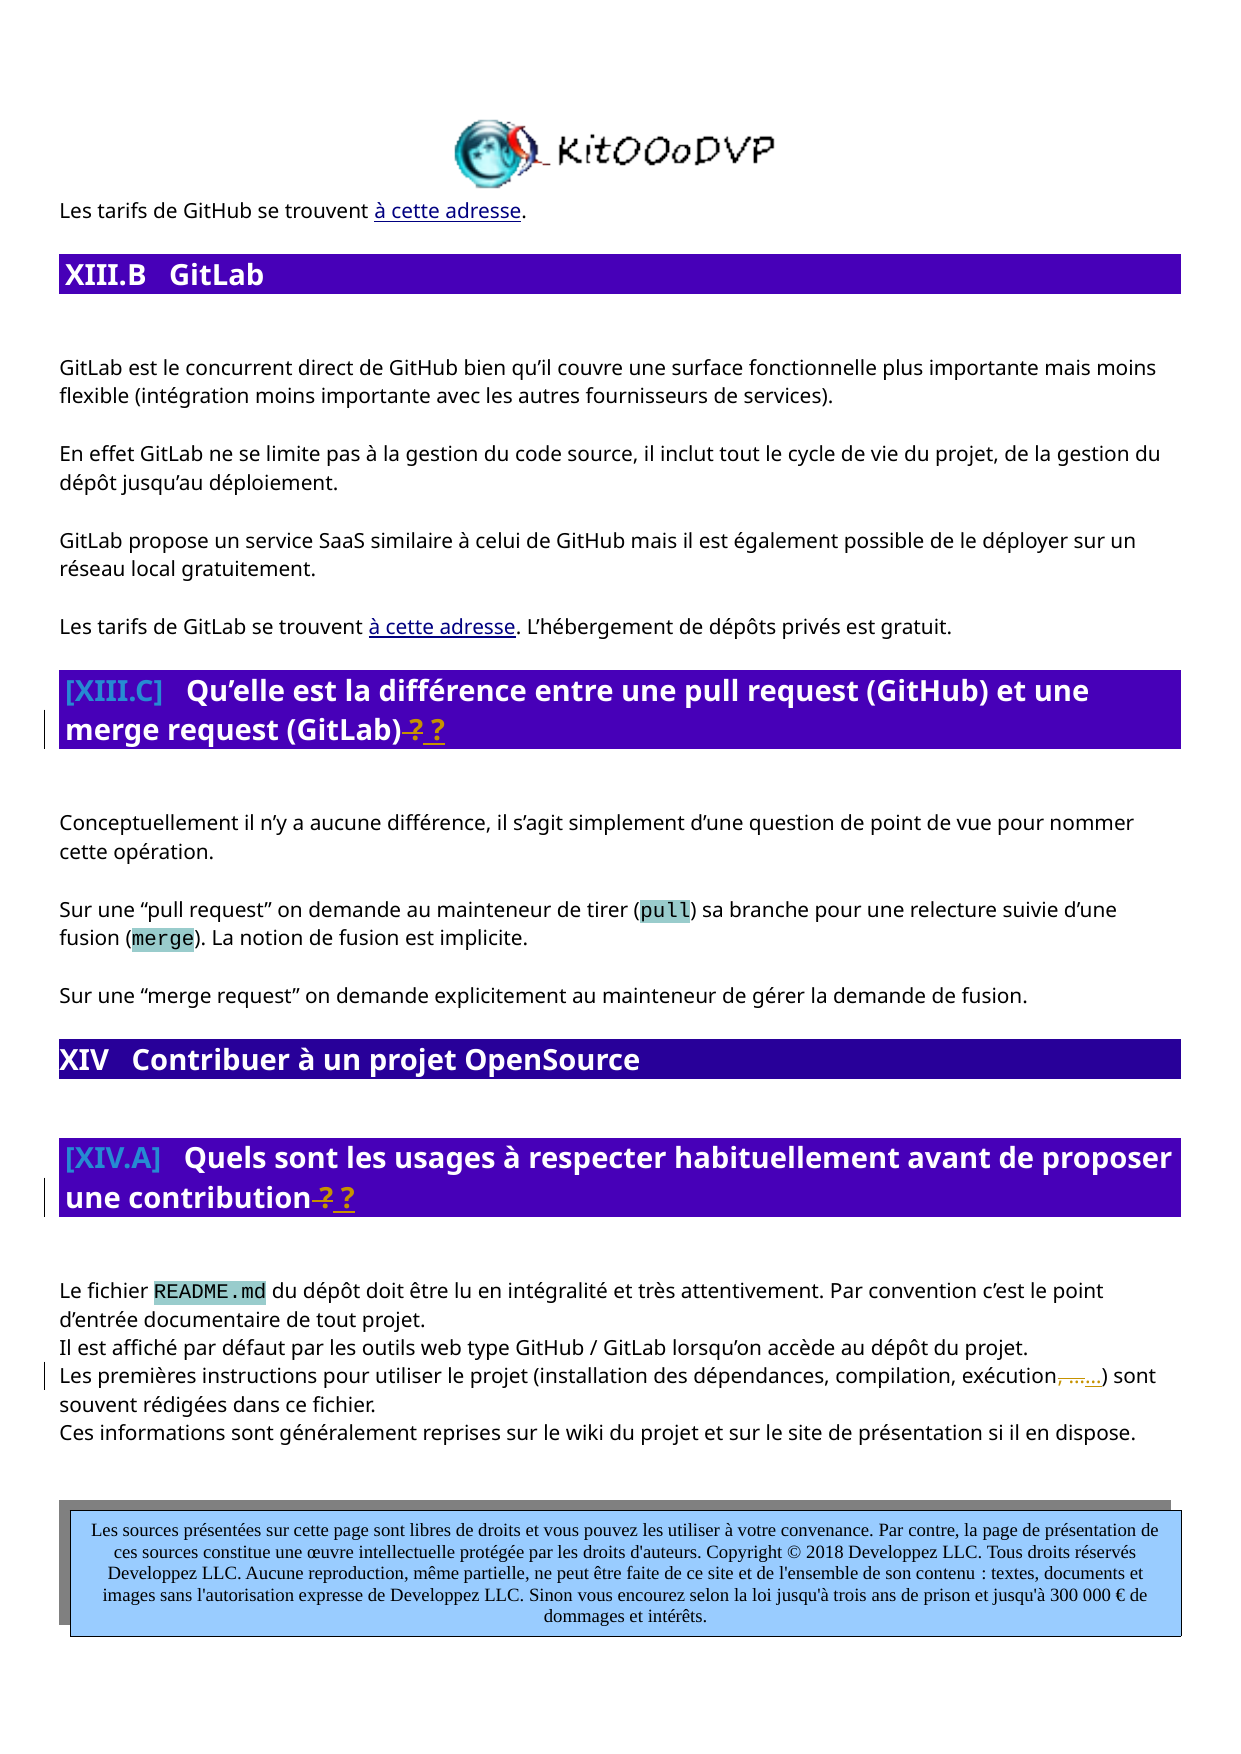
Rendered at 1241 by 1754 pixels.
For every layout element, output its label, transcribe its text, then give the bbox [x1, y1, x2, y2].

text Sur une “merge request” on demande explicitement au mainteneur de gérer la demande de fusion. [59, 981, 1181, 1010]
text Conceptuellement il n’y a aucune différence, il s’agit simplement d’une question de point de vue pour nommer cette opération. [59, 808, 1181, 865]
text GitLab propose un service SaaS similaire à celui de GitHub mais il est également possible de le déployer sur un réseau local gratuitement. [59, 526, 1181, 583]
subtitle Contribuer à un projet OpenSource [59, 1039, 1181, 1079]
picture [453, 118, 781, 191]
text Sur une “pull request” on demande au mainteneur de tirer (pull) sa branche pour une relecture suivie d’une fusion (merge). La notion de fusion est implicite. [59, 895, 1181, 952]
text GitLab est le concurrent direct de GitHub bien qu’il couvre une surface fonctionnelle plus importante mais moins flexible (intégration moins importante avec les autres fournisseurs de services). [59, 353, 1181, 410]
text En effet GitLab ne se limite pas à la gestion du code source, il inclut tout le cycle de vie du projet, de la gestion du dépôt jusqu’au déploiement. [59, 439, 1181, 496]
text Les tarifs de GitHub se trouvent à cette adresse. [59, 196, 1181, 225]
subtitle Quels sont les usages à respecter habituellement avant de proposer une contribution ? [59, 1138, 1181, 1217]
subtitle GitLab [59, 254, 1181, 294]
subtitle Qu’elle est la différence entre une pull request (GitHub) et une merge request (GitLab) ? [59, 670, 1181, 749]
text Le fichier README.md du dépôt doit être lu en intégralité et très attentivement. Par convention c’est le point d’entrée documentaire de tout projet. Il est affiché par défaut par les outils web type GitHub / GitLab lorsqu’on accède au dépôt du projet. Les premières instructions pour utiliser le projet (installation des dépendances, compilation, exécution…) sont souvent rédigées dans ce fichier. Ces informations sont généralement reprises sur le wiki du projet et sur le site de présentation si il en dispose. [59, 1276, 1181, 1447]
text Les tarifs de GitLab se trouvent à cette adresse. L’hébergement de dépôts privés est gratuit. [59, 612, 1181, 641]
